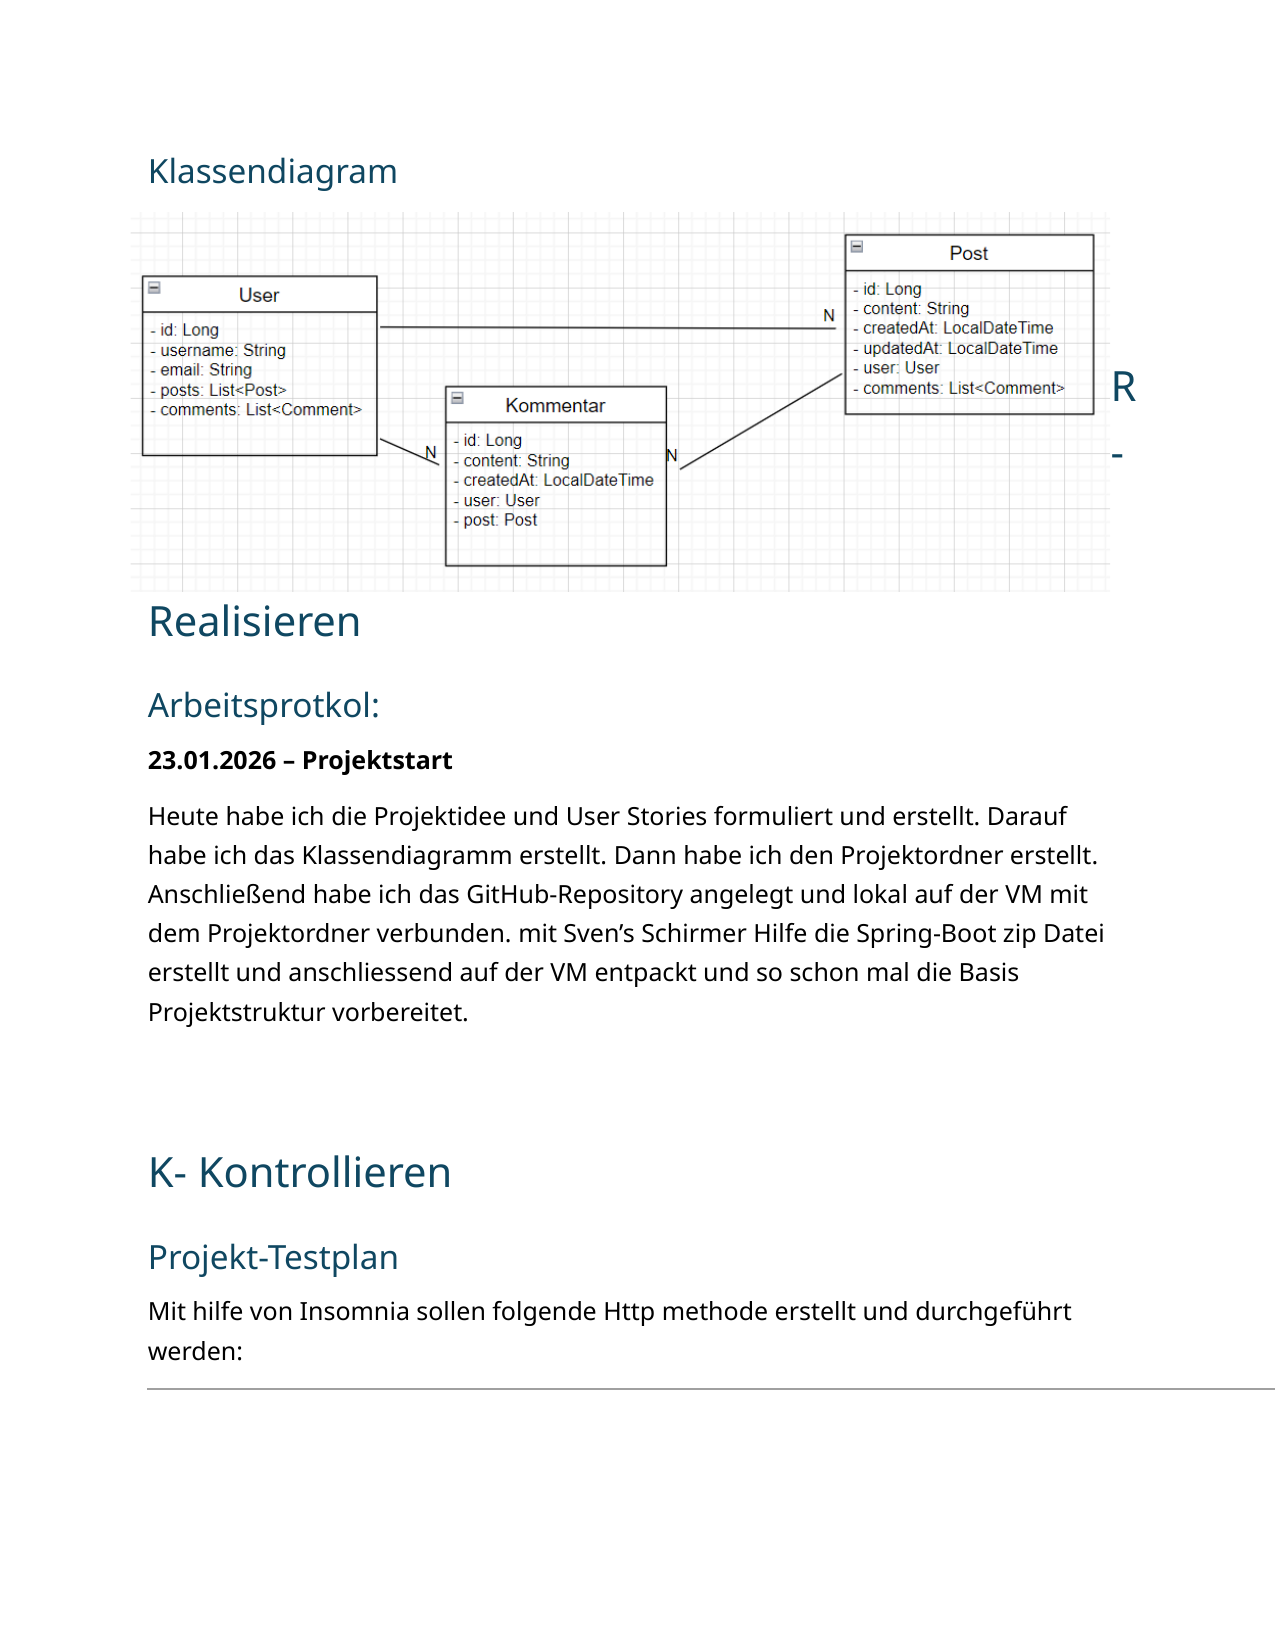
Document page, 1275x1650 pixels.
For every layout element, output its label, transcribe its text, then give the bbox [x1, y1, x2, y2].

subtitle Projekt-Testplan [148, 1233, 1127, 1279]
subtitle Klassendiagram [148, 148, 1127, 193]
subtitle R- Realisieren [148, 357, 1127, 648]
text 23.01.2026 – Projektstart [148, 742, 1127, 777]
text Heute habe ich die Projektidee und User Stories formuliert und erstellt. Darauf habe ich das Klassendiagramm erstellt. Dann habe ich den Projektordner erstellt. Anschließend habe ich das GitHub-Repository angelegt und lokal auf der VM mit dem Projektordner verbunden. mit Sven’s Schirmer Hilfe die Spring-Boot zip Datei erstellt und anschliessend auf der VM entpackt und so schon mal die Basis Projektstruktur vorbereitet. [148, 798, 1127, 1028]
subtitle Arbeitsprotkol: [148, 682, 1127, 727]
text Mit hilfe von Insomnia sollen folgende Http methode erstellt und durchgeführt werden: [148, 1294, 1127, 1367]
subtitle K- Kontrollieren [148, 1143, 1127, 1200]
